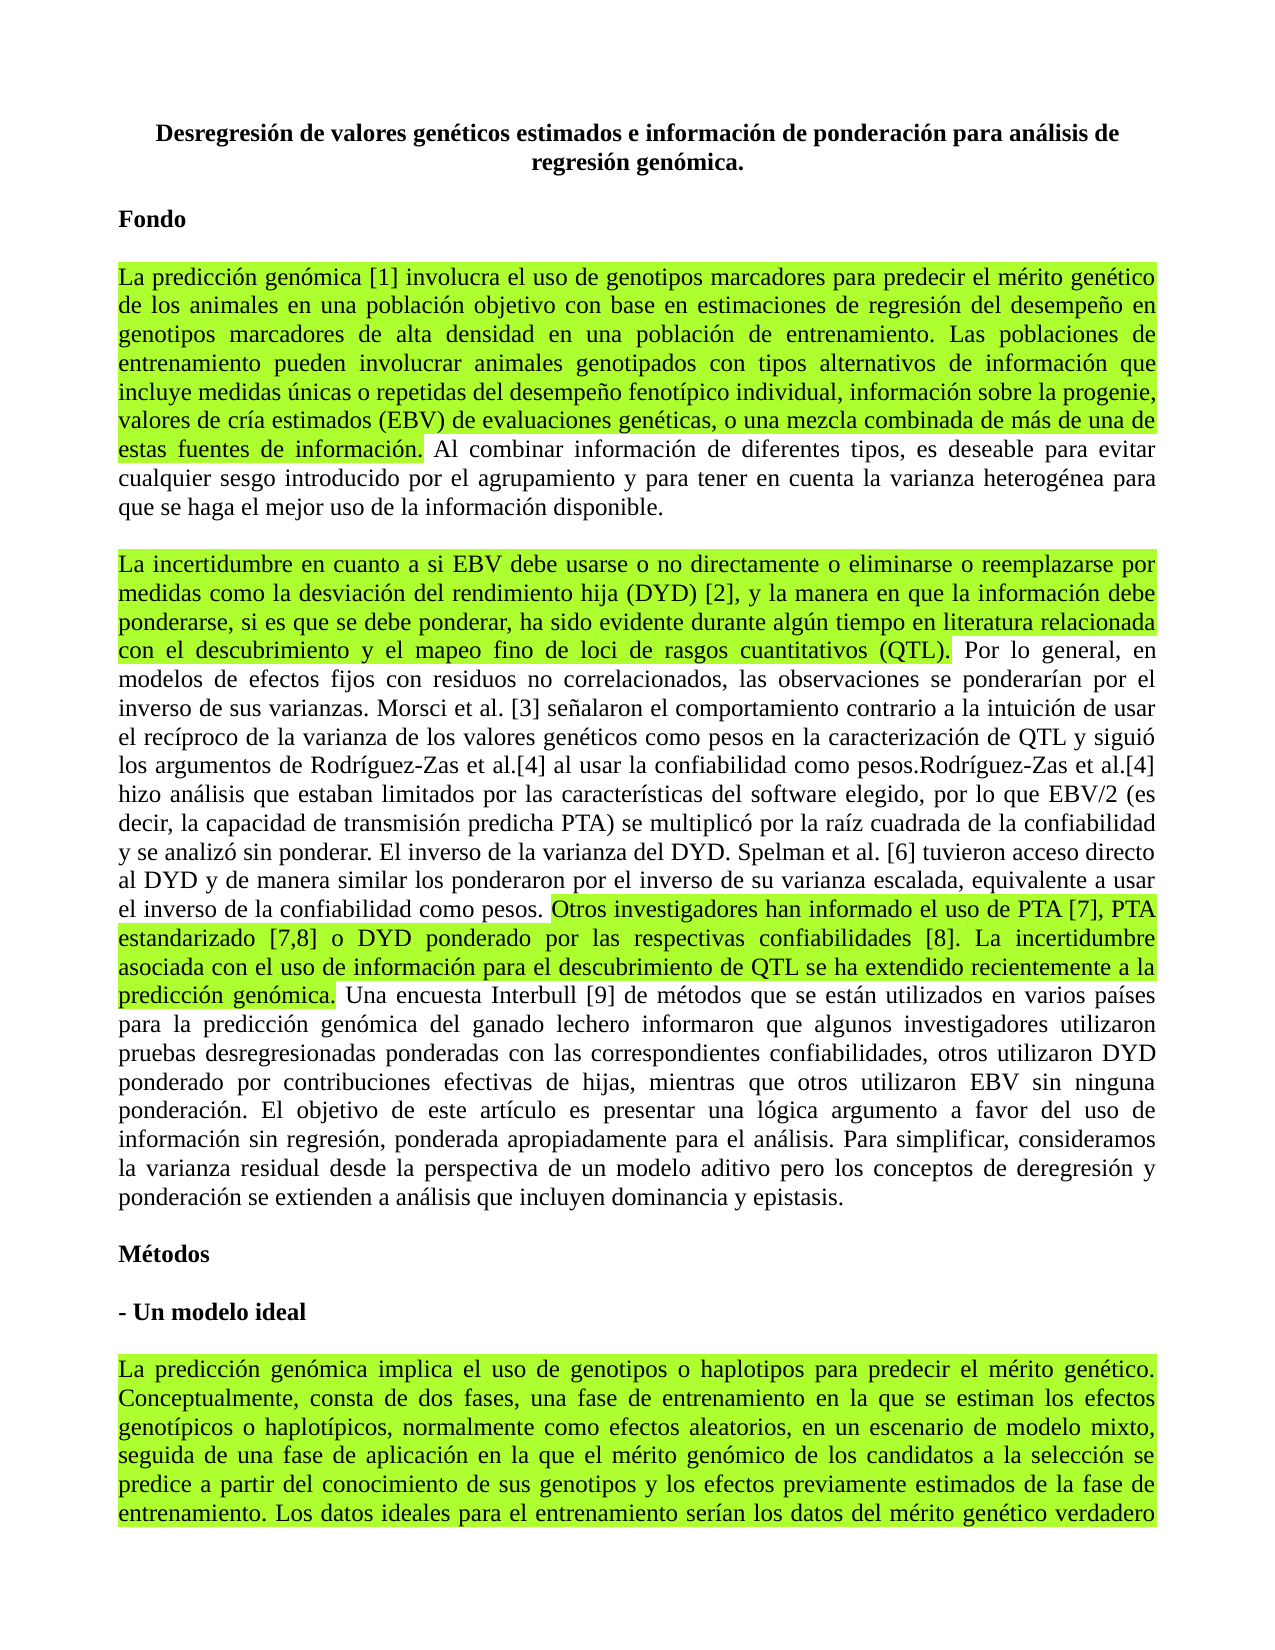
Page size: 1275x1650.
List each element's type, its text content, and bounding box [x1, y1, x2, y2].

text La predicción genómica implica el uso de genotipos o haplotipos para predecir el mérito genético. Conceptualmente, consta de dos fases, una fase de entrenamiento en la que se estiman los efectos genotípicos o haplotípicos, normalmente como efectos aleatorios, en un escenario de modelo mixto, seguida de una fase de aplicación en la que el mérito genómico de los candidatos a la selección se predice a partir del conocimiento de sus genotipos y los efectos previamente estimados de la fase de entrenamiento. Los datos ideales para el entrenamiento serían los datos del mérito genético verdadero [118, 1354, 1157, 1527]
text La predicción genómica [1] involucra el uso de genotipos marcadores para predecir el mérito genético de los animales en una población objetivo con base en estimaciones de regresión del desempeño en genotipos marcadores de alta densidad en una población de entrenamiento. Las poblaciones de entrenamiento pueden involucrar animales genotipados con tipos alternativos de información que incluye medidas únicas o repetidas del desempeño fenotípico individual, información sobre la progenie, valores de cría estimados (EBV) de evaluaciones genéticas, o una mezcla combinada de más de una de estas fuentes de información. Al combinar información de diferentes tipos, es deseable para evitar cualquier sesgo introducido por el agrupamiento y para tener en cuenta la varianza heterogénea para que se haga el mejor uso de la información disponible. [118, 262, 1157, 521]
text - Un modelo ideal [118, 1297, 1157, 1326]
text Métodos [118, 1239, 1157, 1268]
text Desregresión de valores genéticos estimados e información de ponderación para análisis de regresión genómica. [118, 118, 1157, 176]
text Fondo [118, 204, 1157, 233]
text La incertidumbre en cuanto a si EBV debe usarse o no directamente o eliminarse o reemplazarse por medidas como la desviación del rendimiento hija (DYD) [2], y la manera en que la información debe ponderarse, si es que se debe ponderar, ha sido evidente durante algún tiempo en literatura relacionada con el descubrimiento y el mapeo fino de loci de rasgos cuantitativos (QTL). Por lo general, en modelos de efectos fijos con residuos no correlacionados, las observaciones se ponderarían por el inverso de sus varianzas. Morsci et al. [3] señalaron el comportamiento contrario a la intuición de usar el recíproco de la varianza de los valores genéticos como pesos en la caracterización de QTL y siguió los argumentos de Rodríguez-Zas et al.[4] al usar la confiabilidad como pesos.Rodríguez-Zas et al.[4] hizo análisis que estaban limitados por las características del software elegido, por lo que EBV/2 (es decir, la capacidad de transmisión predicha PTA) se multiplicó por la raíz cuadrada de la confiabilidad y se analizó sin ponderar. El inverso de la varianza del DYD. Spelman et al. [6] tuvieron acceso directo al DYD y de manera similar los ponderaron por el inverso de su varianza escalada, equivalente a usar el inverso de la confiabilidad como pesos. Otros investigadores han informado el uso de PTA [7], PTA estandarizado [7,8] o DYD ponderado por las respectivas confiabilidades [8]. La incertidumbre asociada con el uso de información para el descubrimiento de QTL se ha extendido recientemente a la predicción genómica. Una encuesta Interbull [9] de métodos que se están utilizados en varios países para la predicción genómica del ganado lechero informaron que algunos investigadores utilizaron pruebas desregresionadas ponderadas con las correspondientes confiabilidades, otros utilizaron DYD ponderado por contribuciones efectivas de hijas, mientras que otros utilizaron EBV sin ninguna ponderación. El objetivo de este artículo es presentar una lógica argumento a favor del uso de información sin regresión, ponderada apropiadamente para el análisis. Para simplificar, consideramos la varianza residual desde la perspectiva de un modelo aditivo pero los conceptos de deregresión y ponderación se extienden a análisis que incluyen dominancia y epistasis. [118, 549, 1157, 1211]
